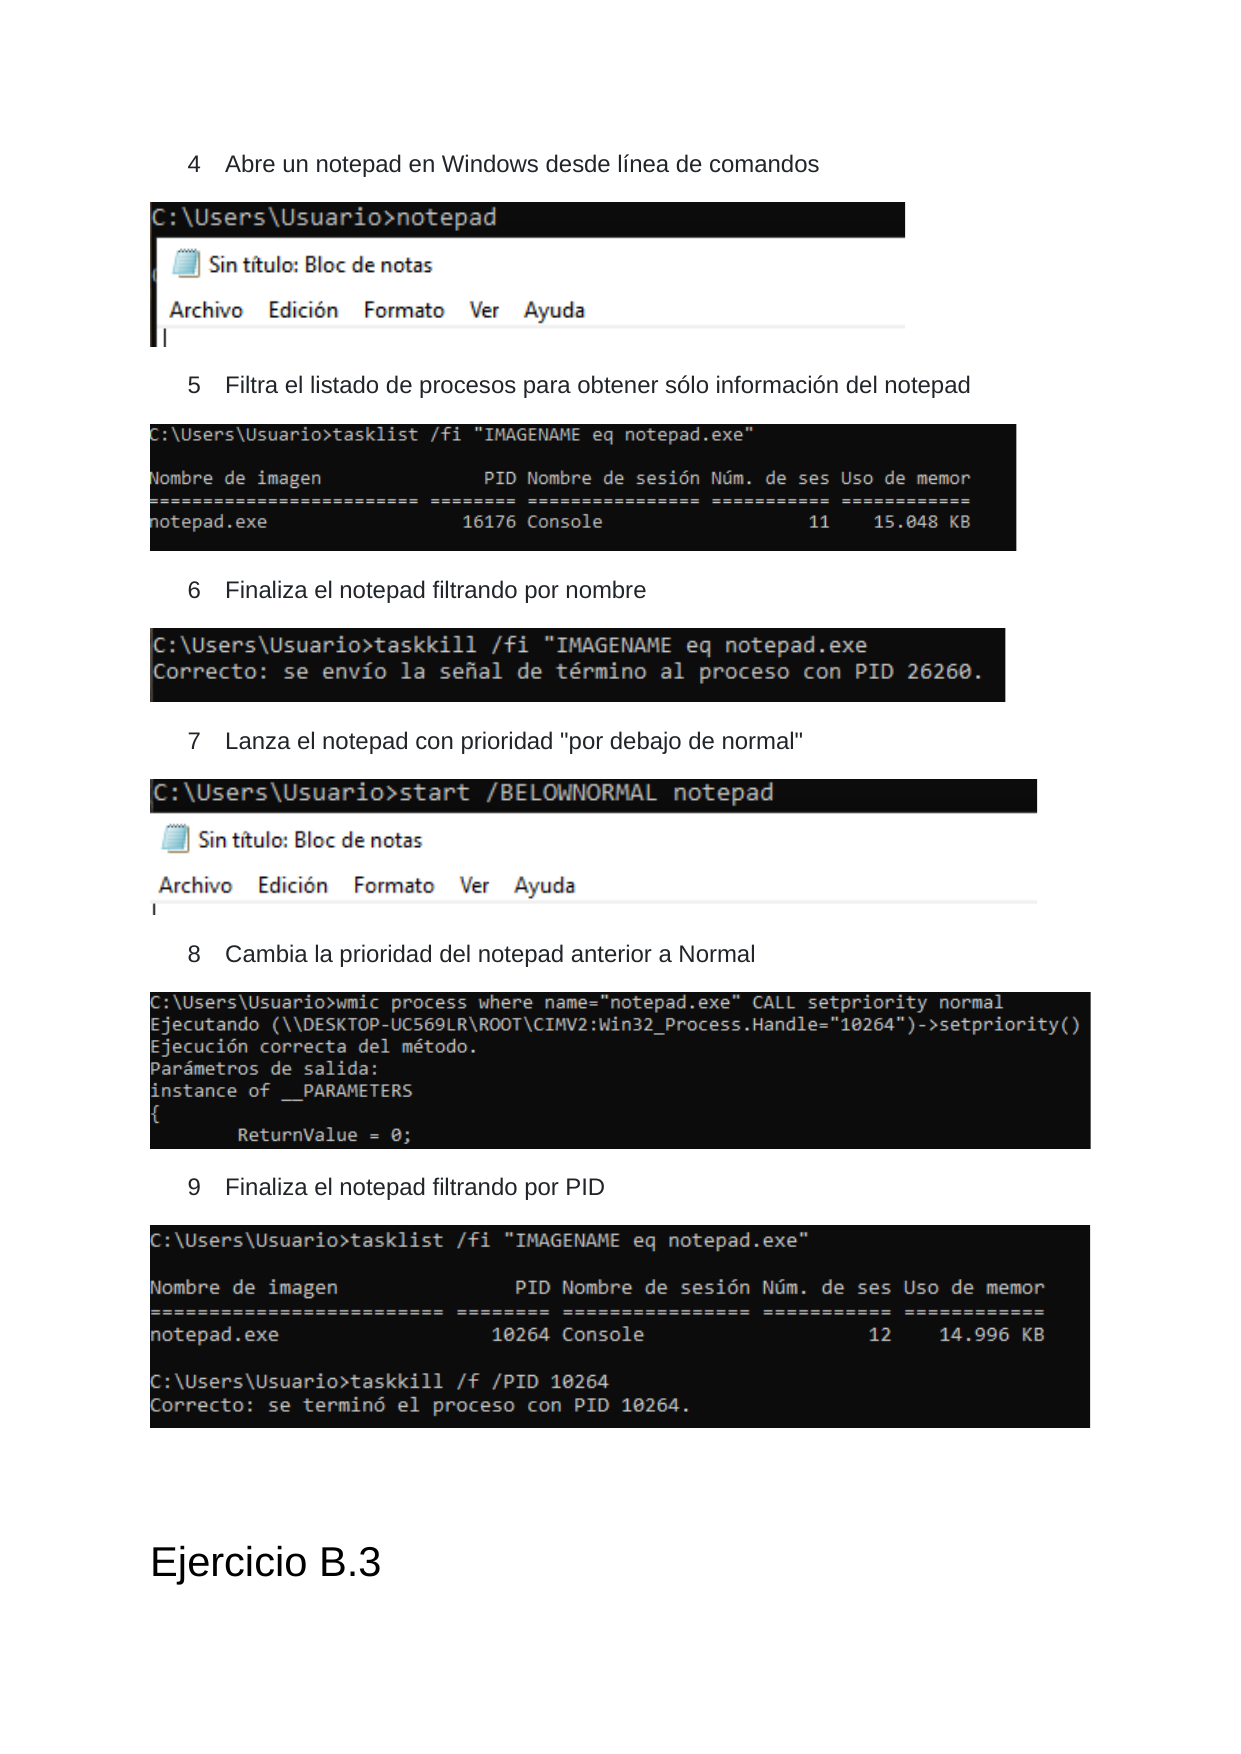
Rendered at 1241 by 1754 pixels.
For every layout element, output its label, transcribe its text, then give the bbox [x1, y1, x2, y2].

list Finaliza el notepad filtrando por PID [187, 1173, 1090, 1201]
list Cambia la prioridad del notepad anterior a Normal [187, 939, 1090, 967]
picture [150, 779, 1038, 915]
picture [150, 424, 1017, 551]
list Filtra el listado de procesos para obtener sólo información del notepad [187, 371, 1090, 399]
picture [150, 628, 1006, 702]
subtitle Ejercicio B.3 [150, 1537, 1090, 1585]
list Finaliza el notepad filtrando por nombre [187, 576, 1090, 603]
picture [150, 992, 1091, 1149]
list Lanza el notepad con prioridad "por debajo de normal" [187, 727, 1090, 754]
picture [150, 1225, 1091, 1428]
picture [150, 202, 905, 347]
list Abre un notepad en Windows desde línea de comandos [187, 150, 1090, 178]
